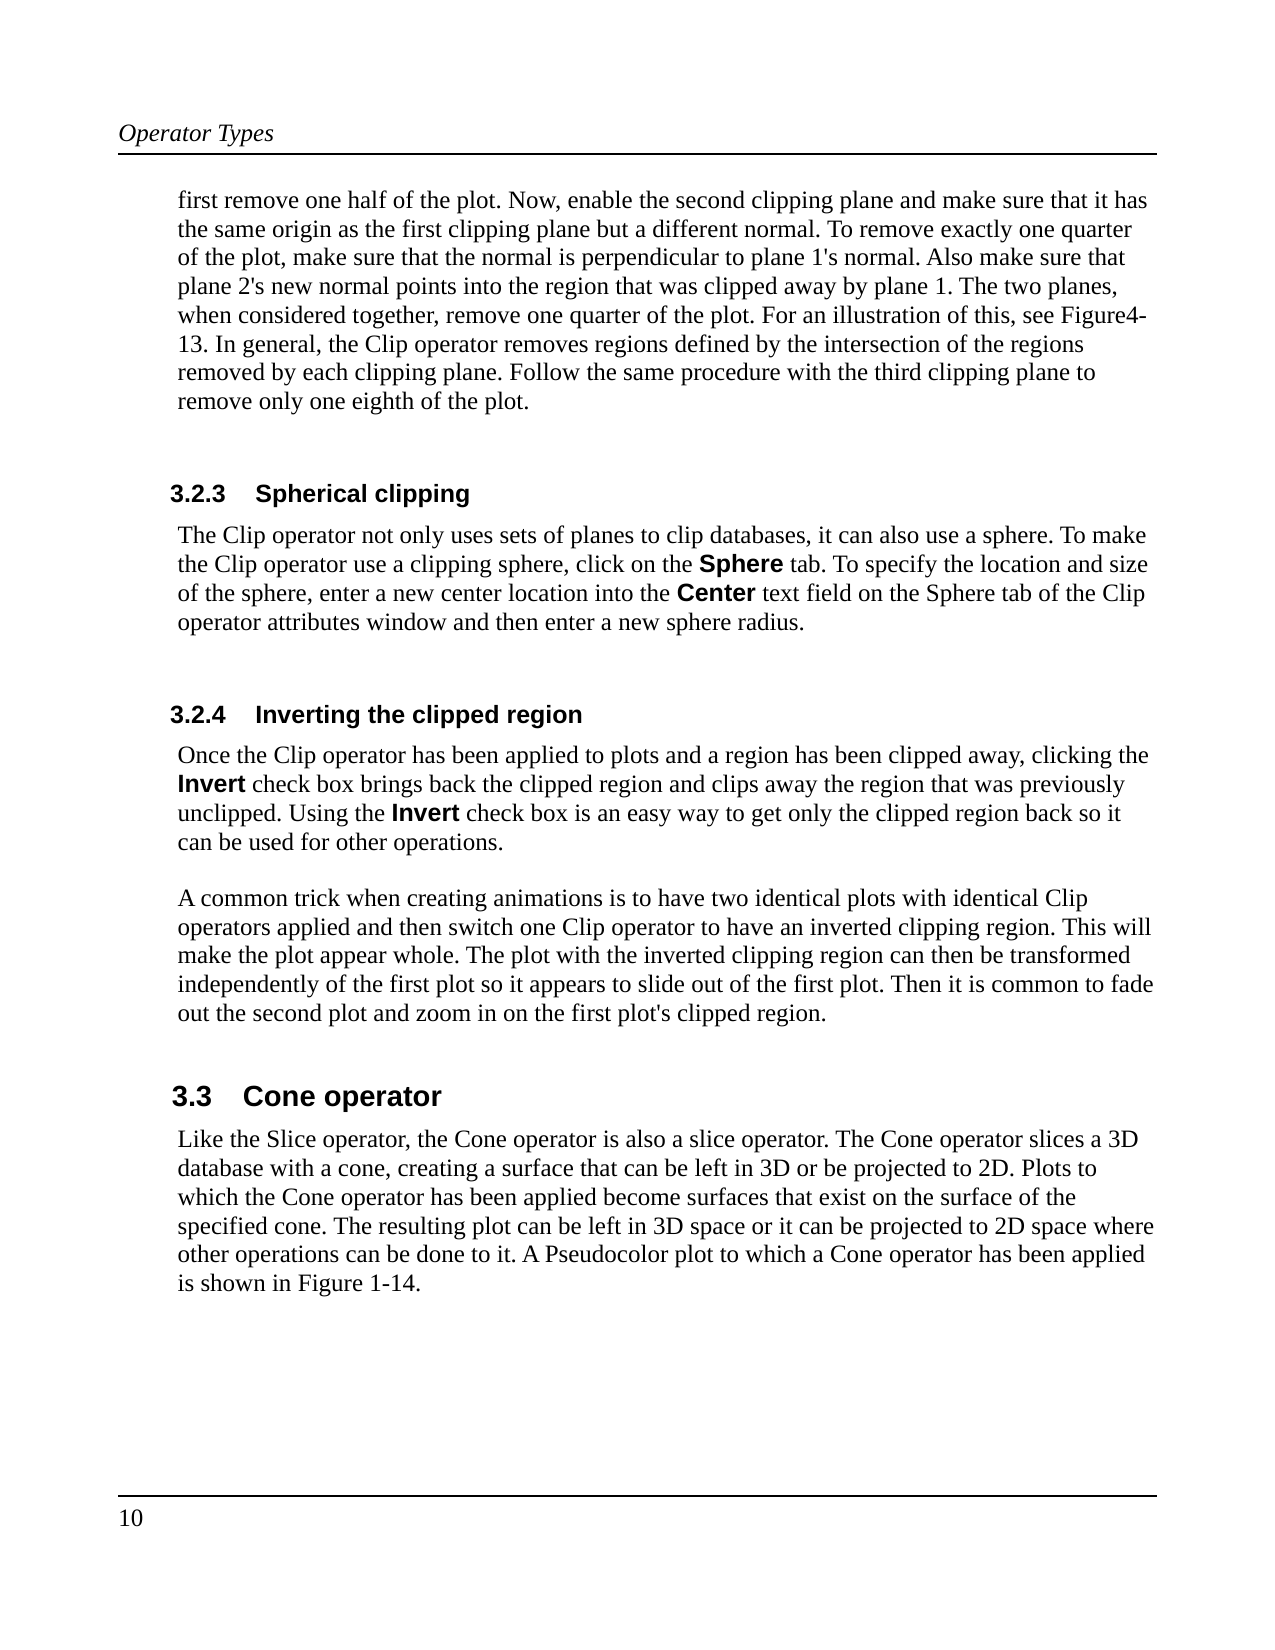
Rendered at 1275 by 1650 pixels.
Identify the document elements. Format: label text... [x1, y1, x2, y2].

text A common trick when creating animations is to have two identical plots with identical Clip operators applied and then switch one Clip operator to have an inverted clipping region. This will make the plot appear whole. The plot with the inverted clipping region can then be transformed independently of the first plot so it appears to slide out of the first plot. Then it is common to fade out the second plot and zoom in on the first plot's clipped region. [177, 883, 1157, 1027]
subtitle Spherical clipping [163, 479, 1157, 508]
subtitle Cone operator [163, 1078, 1157, 1112]
text Like the Slice operator, the Cone operator is also a slice operator. The Cone operator slices a 3D database with a cone, creating a surface that can be left in 3D or be projected to 2D. Plots to which the Cone operator has been applied become surfaces that exist on the surface of the specified cone. The resulting plot can be left in 3D space or it can be projected to 2D space where other operations can be done to it. A Pseudocolor plot to which a Cone operator has been applied is shown in Figure 1-14. [177, 1124, 1157, 1297]
text first remove one half of the plot. Now, enable the second clipping plane and make sure that it has the same origin as the first clipping plane but a different normal. To remove exactly one quarter of the plot, make sure that the normal is perpendicular to plane 1's normal. Also make sure that plane 2's new normal points into the region that was clipped away by plane 1. The two planes, when considered together, remove one quarter of the plot. For an illustration of this, see Figure4-13. In general, the Clip operator removes regions defined by the intersection of the regions removed by each clipping plane. Follow the same procedure with the third clipping plane to remove only one eighth of the plot. [177, 185, 1157, 415]
subtitle Inverting the clipped region [163, 700, 1157, 729]
text Once the Clip operator has been applied to plots and a region has been clipped away, clicking the Invert check box brings back the clipped region and clips away the region that was previously unclipped. Using the Invert check box is an easy way to get only the clipped region back so it can be used for other operations. [177, 741, 1157, 856]
text The Clip operator not only uses sets of planes to clip databases, it can also use a sphere. To make the Clip operator use a clipping sphere, click on the Sphere tab. To specify the location and size of the sphere, enter a new center location into the Center text field on the Sphere tab of the Clip operator attributes window and then enter a new sphere radius. [177, 520, 1157, 635]
